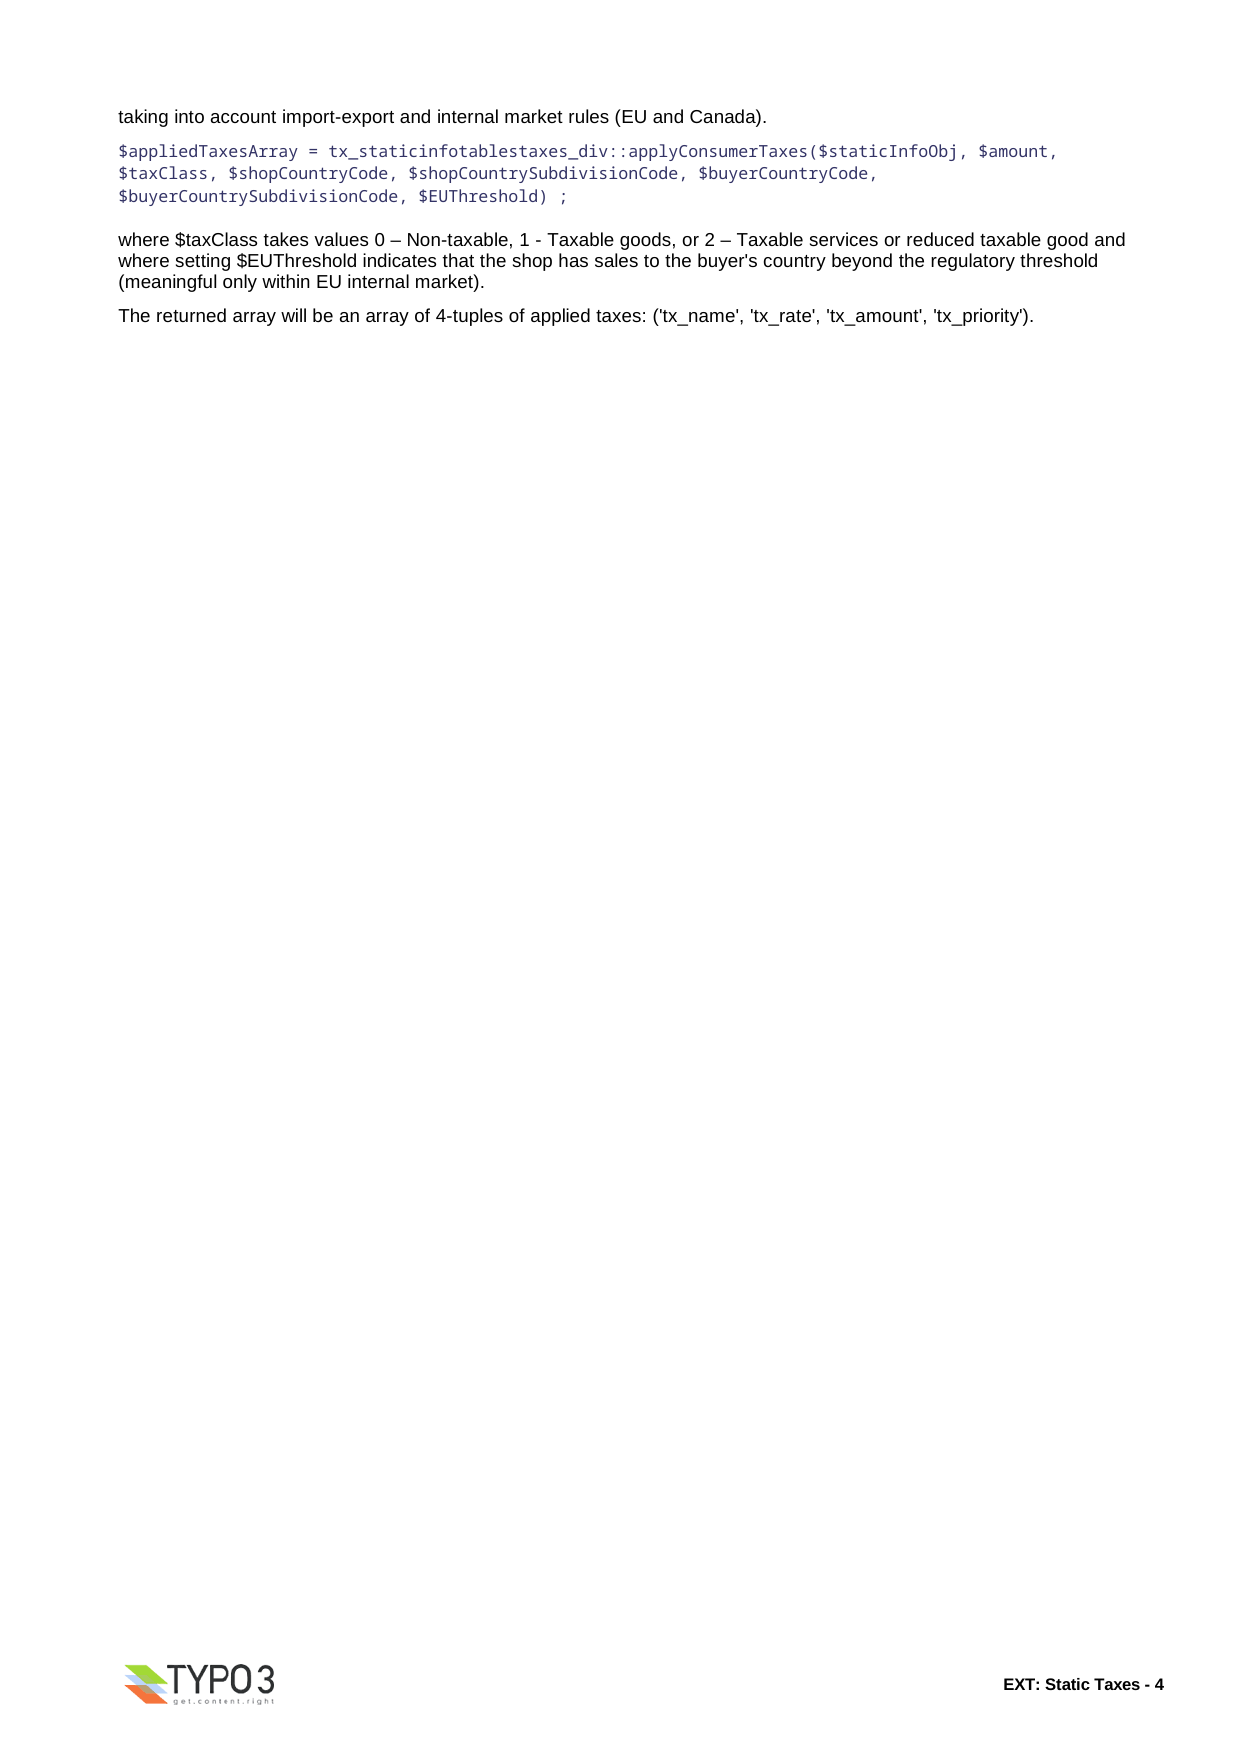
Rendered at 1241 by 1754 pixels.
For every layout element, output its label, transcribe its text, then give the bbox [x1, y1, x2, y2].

text $appliedTaxesArray = tx_staticinfotablestaxes_div::applyConsumerTaxes($staticInfoObj, $amount, $taxClass, $shopCountryCode, $shopCountrySubdivisionCode, $buyerCountryCode, $buyerCountrySubdivisionCode, $EUThreshold) ; [118, 140, 1163, 207]
text The returned array will be an array of 4-tuples of applied taxes: ('tx_name', 'tx_rate', 'tx_amount', 'tx_priority'). [118, 305, 1163, 326]
text where $taxClass takes values 0 – Non-taxable, 1 - Taxable goods, or 2 – Taxable services or reduced taxable good and where setting $EUThreshold indicates that the shop has sales to the buyer's country beyond the regulatory threshold (meaningful only within EU internal market). [118, 230, 1163, 293]
picture [119, 1659, 280, 1710]
text taking into account import-export and internal market rules (EU and Canada). [118, 106, 1163, 127]
